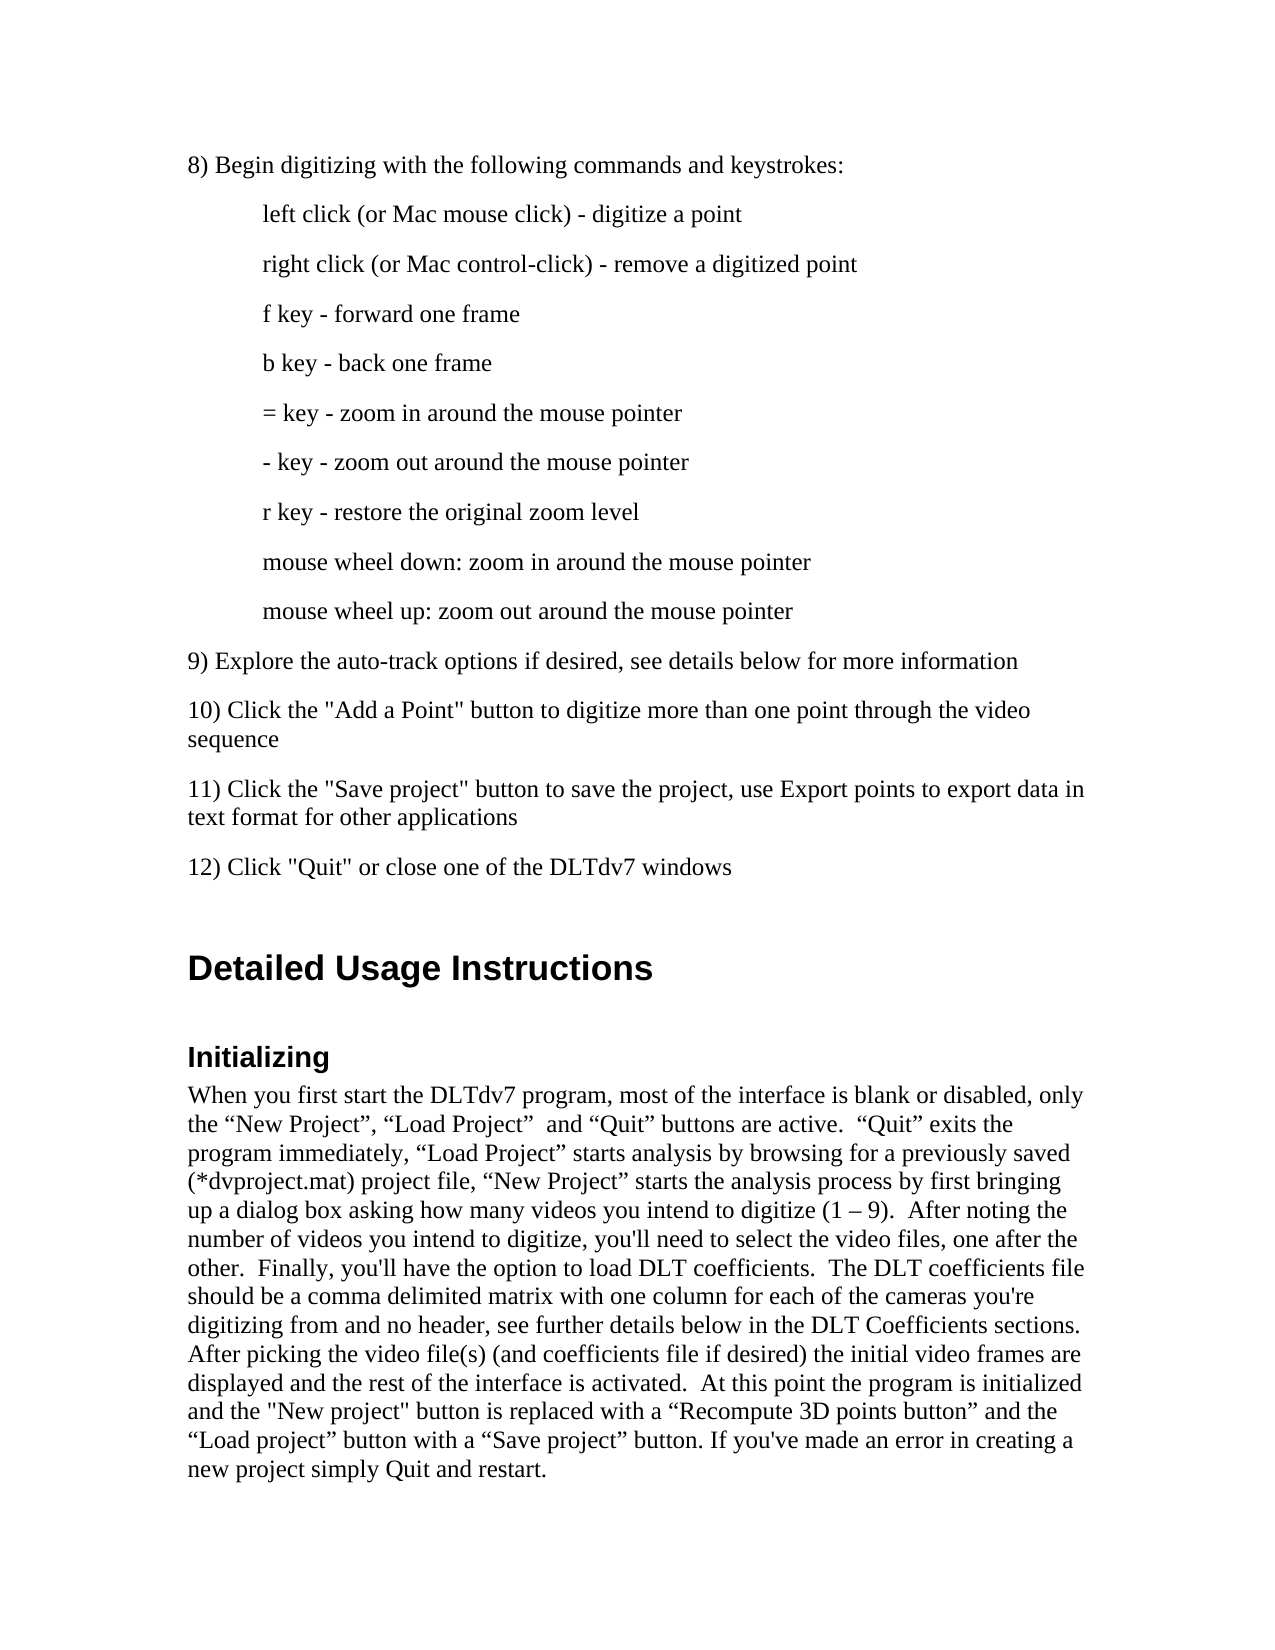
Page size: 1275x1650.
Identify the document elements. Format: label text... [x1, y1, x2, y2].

subtitle Initializing [187, 1040, 1087, 1074]
text 10) Click the "Add a Point" button to digitize more than one point through the video sequence [187, 695, 1087, 753]
text 9) Explore the auto-track options if desired, see details below for more information [187, 646, 1087, 674]
text left click (or Mac mouse click) - digitize a point [187, 199, 1087, 228]
text right click (or Mac control-click) - remove a digitized point [187, 249, 1087, 278]
text When you first start the DLTdv7 program, most of the interface is blank or disabled, only the “New Project”, “Load Project” and “Quit” buttons are active. “Quit” exits the program immediately, “Load Project” starts analysis by browsing for a previously saved (*dvproject.mat) project file, “New Project” starts the analysis process by first bringing up a dialog box asking how many videos you intend to digitize (1 – 9). After noting the number of videos you intend to digitize, you'll need to select the video files, one after the other. Finally, you'll have the option to load DLT coefficients. The DLT coefficients file should be a comma delimited matrix with one column for each of the cameras you're digitizing from and no header, see further details below in the DLT Coefficients sections. After picking the video file(s) (and coefficients file if desired) the initial video frames are displayed and the rest of the interface is activated. At this point the program is initialized and the "New project" button is replaced with a “Recompute 3D points button” and the “Load project” button with a “Save project” button. If you've made an error in creating a new project simply Quit and restart. [187, 1080, 1087, 1483]
text 8) Begin digitizing with the following commands and keystrokes: [187, 150, 1087, 179]
text - key - zoom out around the mouse pointer [187, 447, 1087, 476]
subtitle Detailed Usage Instructions [187, 947, 1087, 988]
text = key - zoom in around the mouse pointer [187, 398, 1087, 427]
text 12) Click "Quit" or close one of the DLTdv7 windows [187, 852, 1087, 881]
text 11) Click the "Save project" button to save the project, use Export points to export data in text format for other applications [187, 774, 1087, 831]
text r key - restore the original zoom level [187, 497, 1087, 526]
text f key - forward one frame [187, 299, 1087, 327]
text mouse wheel up: zoom out around the mouse pointer [187, 596, 1087, 625]
text b key - back one frame [187, 348, 1087, 377]
text mouse wheel down: zoom in around the mouse pointer [187, 547, 1087, 575]
